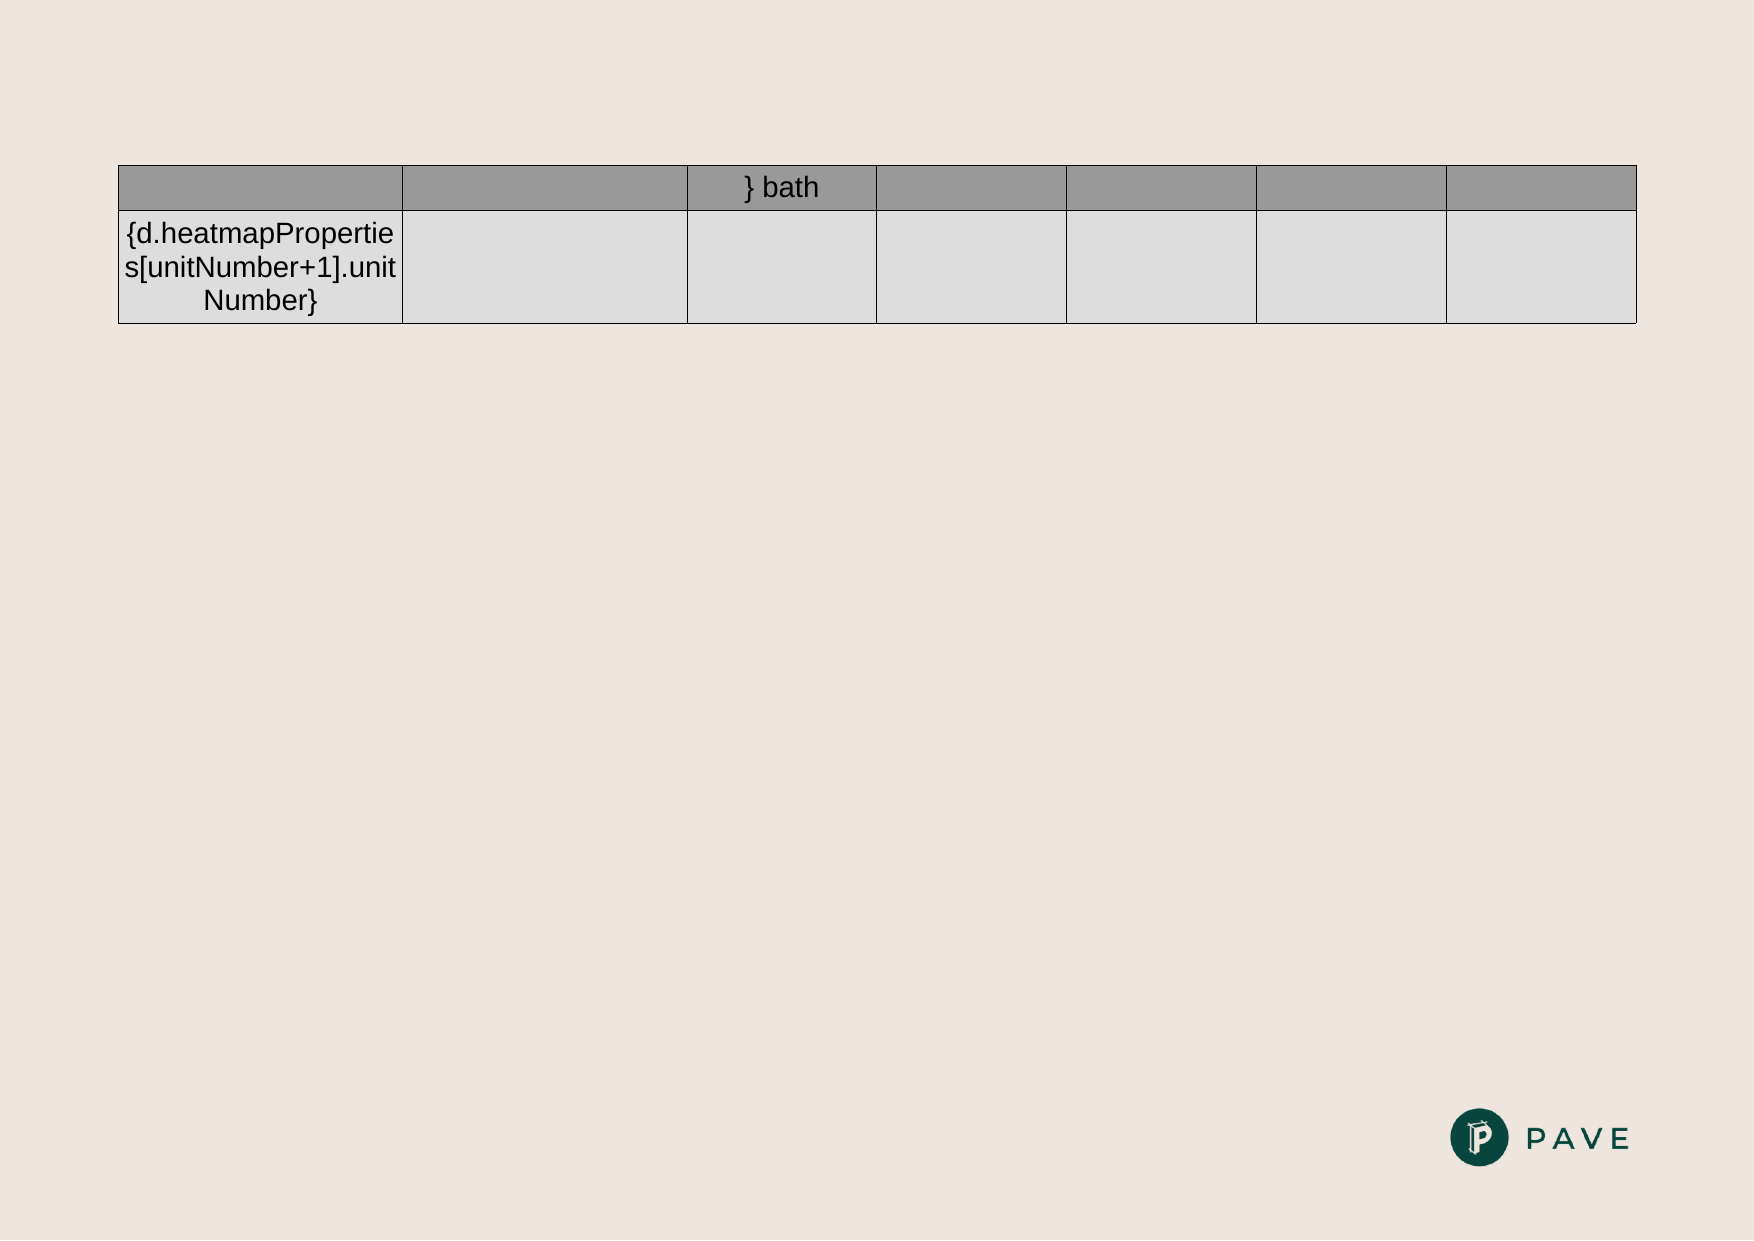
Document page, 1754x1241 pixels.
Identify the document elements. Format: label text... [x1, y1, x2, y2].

picture [1425, 1096, 1649, 1183]
table_cell {d.heatmapProperties[unitNumber+1].unitNumber} [119, 211, 402, 323]
table_cell [403, 211, 687, 323]
table_cell } bath [688, 166, 876, 210]
table_cell [403, 166, 687, 210]
table_cell [1067, 166, 1256, 210]
table_cell [1257, 166, 1446, 210]
table_cell [1447, 166, 1636, 210]
table_cell [1067, 211, 1256, 323]
table_cell [688, 211, 876, 323]
table_cell [119, 166, 402, 210]
table_cell [877, 211, 1066, 323]
table_cell [1447, 211, 1636, 323]
table_cell [1257, 211, 1446, 323]
table_cell [877, 166, 1066, 210]
